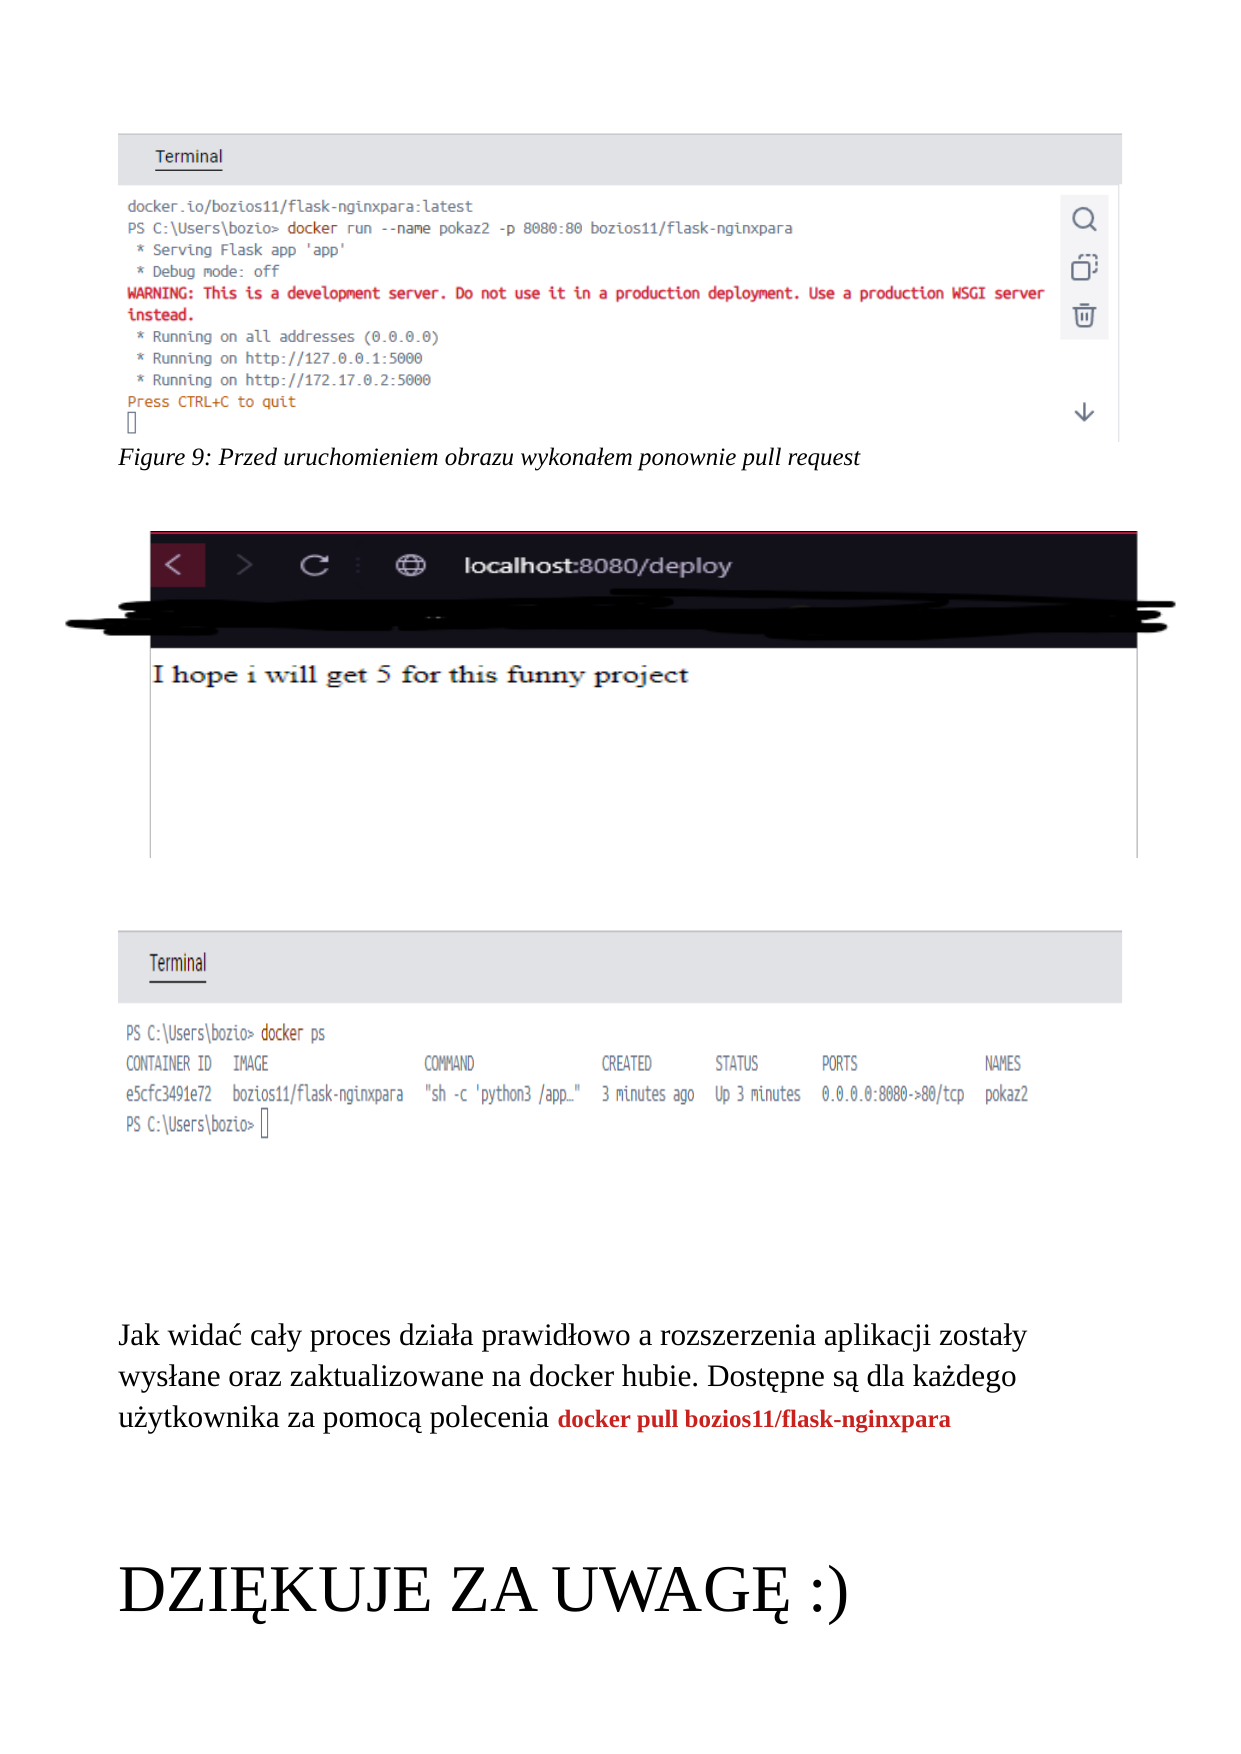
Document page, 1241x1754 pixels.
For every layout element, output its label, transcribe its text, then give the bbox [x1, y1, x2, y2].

picture [62, 531, 1178, 858]
text Figure 9: Przed uruchomieniem obrazu wykonałem ponownie pull request [118, 442, 1122, 470]
text DZIĘKUJE ZA UWAGĘ :) [118, 1549, 1122, 1626]
picture [118, 919, 1123, 1255]
text Jak widać cały proces działa prawidłowo a rozszerzenia aplikacji zostały wysłane oraz zaktualizowane na docker hubie. Dostępne są dla każdego użytkownika za pomocą polecenia docker pull bozios11/flask-nginxpara [118, 1316, 1122, 1434]
picture [118, 130, 1123, 442]
